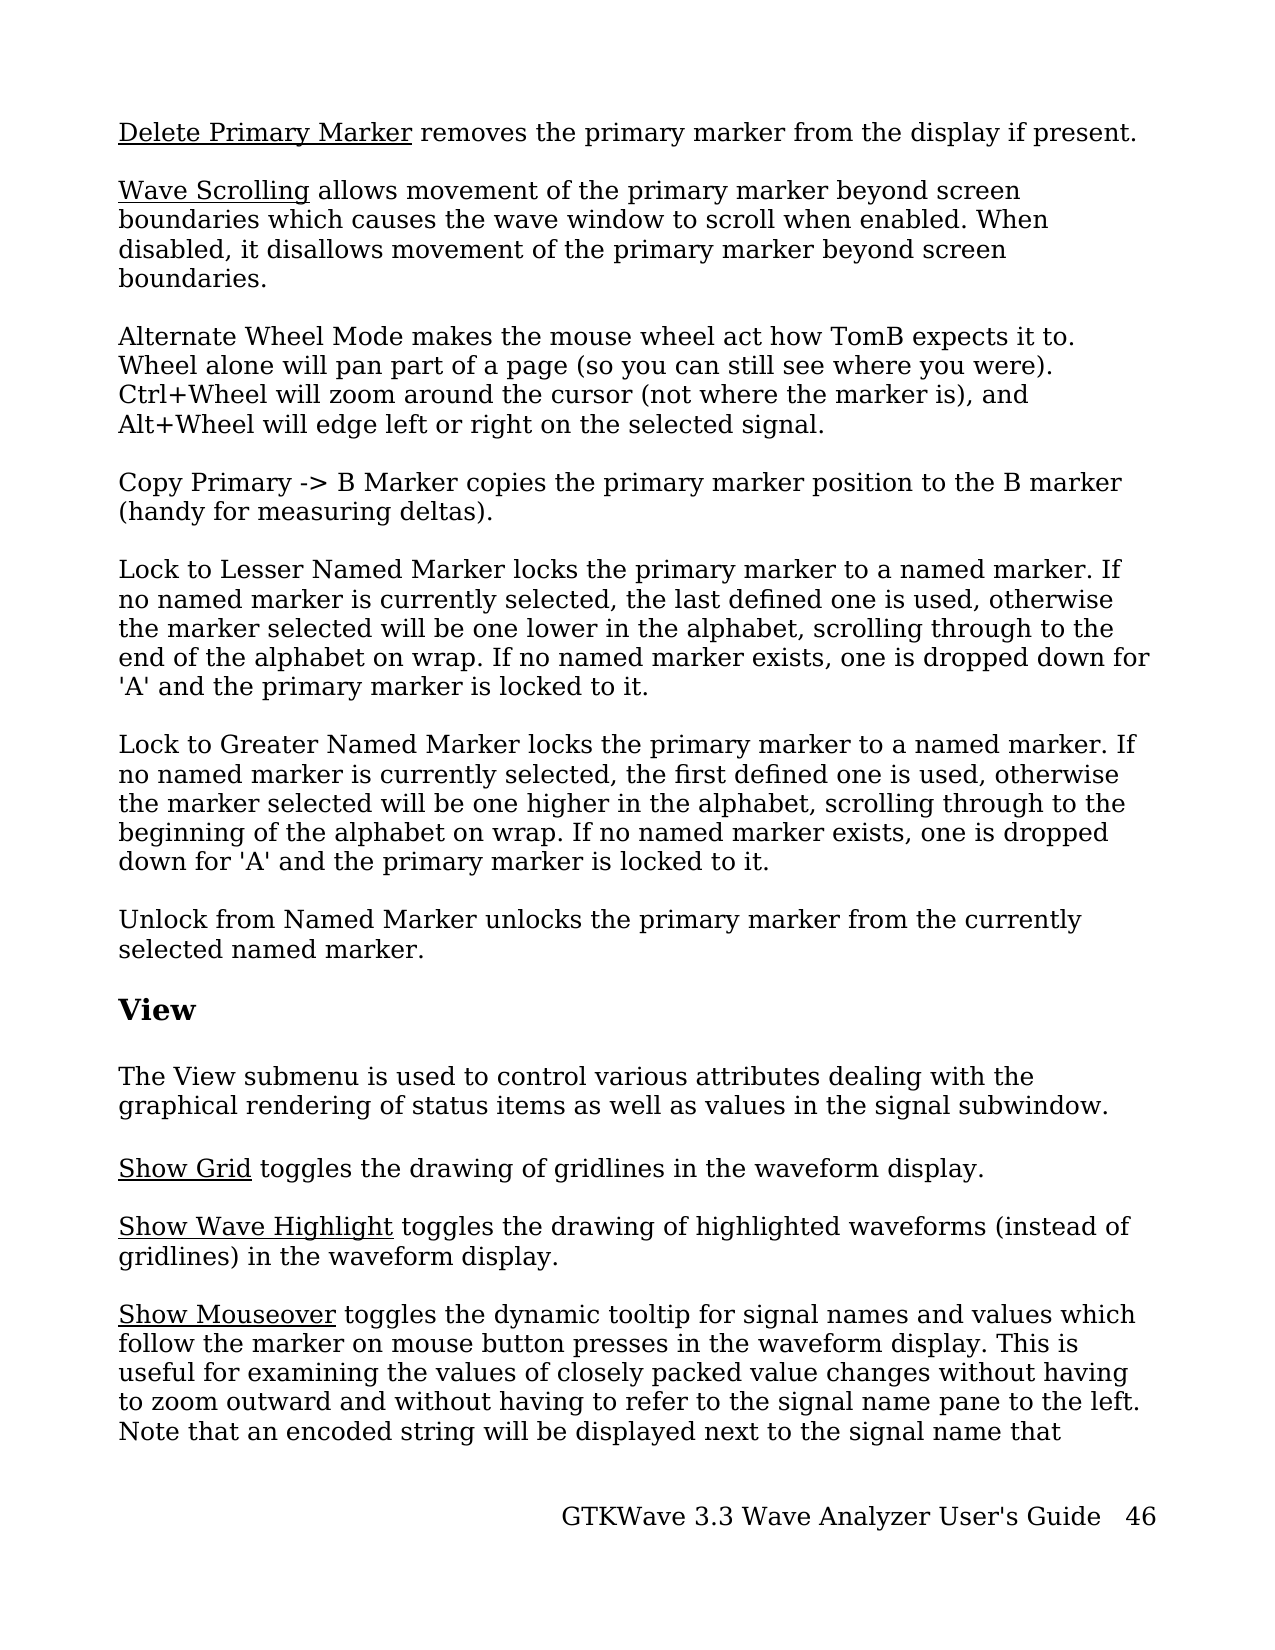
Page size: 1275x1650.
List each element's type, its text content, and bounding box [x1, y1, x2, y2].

text Alternate Wheel Mode makes the mouse wheel act how TomB expects it to. Wheel alone will pan part of a page (so you can still see where you were). Ctrl+Wheel will zoom around the cursor (not where the marker is), and Alt+Wheel will edge left or right on the selected signal. [118, 322, 1157, 439]
text Unlock from Named Marker unlocks the primary marker from the currently selected named marker. [118, 906, 1157, 964]
text Lock to Lesser Named Marker locks the primary marker to a named marker. If no named marker is currently selected, the last defined one is used, otherwise the marker selected will be one lower in the alphabet, scrolling through to the end of the alphabet on wrap. If no named marker exists, one is dropped down for 'A' and the primary marker is locked to it. [118, 556, 1157, 701]
text Lock to Greater Named Marker locks the primary marker to a named marker. If no named marker is currently selected, the first defined one is used, otherwise the marker selected will be one higher in the alphabet, scrolling through to the beginning of the alphabet on wrap. If no named marker exists, one is dropped down for 'A' and the primary marker is locked to it. [118, 731, 1157, 876]
text Show Wave Highlight toggles the drawing of highlighted waveforms (instead of gridlines) in the waveform display. [118, 1213, 1157, 1271]
text Show Grid toggles the drawing of gridlines in the waveform display. [118, 1154, 1157, 1183]
text Delete Primary Marker removes the primary marker from the display if present. [118, 118, 1157, 147]
text The View submenu is used to control various attributes dealing with the graphical rendering of status items as well as values in the signal subwindow. [118, 1062, 1157, 1120]
text Copy Primary -> B Marker copies the primary marker position to the B marker (handy for measuring deltas). [118, 468, 1157, 526]
subtitle View [118, 993, 1157, 1027]
text Show Mouseover toggles the dynamic tooltip for signal names and values which follow the marker on mouse button presses in the waveform display. This is useful for examining the values of closely packed value changes without having to zoom outward and without having to refer to the signal name pane to the left. Note that an encoded string will be displayed next to the signal name that [118, 1300, 1157, 1446]
text Wave Scrolling allows movement of the primary marker beyond screen boundaries which causes the wave window to scroll when enabled. When disabled, it disallows movement of the primary marker beyond screen boundaries. [118, 176, 1157, 293]
